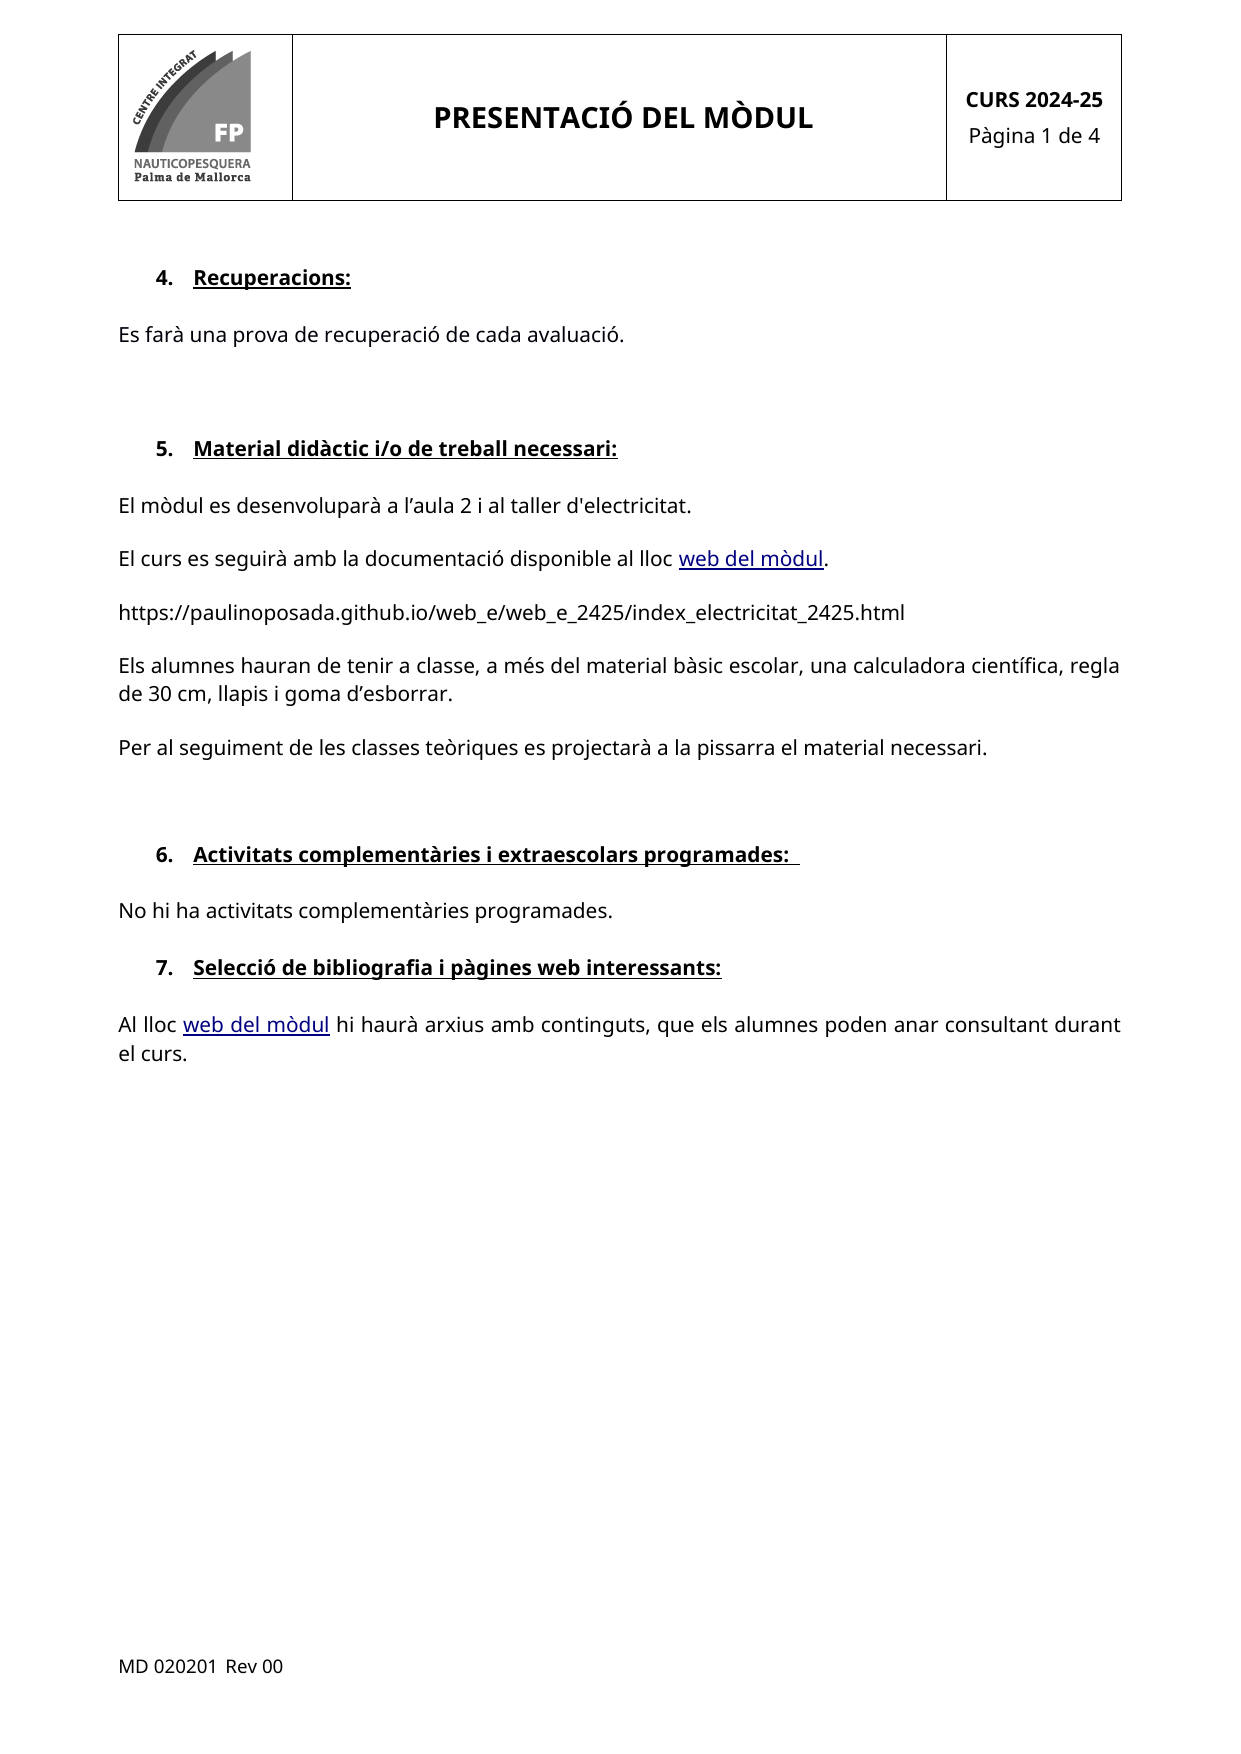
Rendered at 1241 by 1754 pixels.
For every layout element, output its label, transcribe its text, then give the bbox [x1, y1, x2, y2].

text Es farà una prova de recuperació de cada avaluació. [118, 320, 1122, 348]
text https://paulinoposada.github.io/web_e/web_e_2425/index_electricitat_2425.html [118, 598, 1122, 626]
text No hi ha activitats complementàries programades. [118, 897, 1122, 925]
text Els alumnes hauran de tenir a classe, a més del material bàsic escolar, una calculadora científica, regla de 30 cm, llapis i goma d’esborrar. [118, 651, 1122, 708]
text Per al seguiment de les classes teòriques es projectarà a la pissarra el material necessari. [118, 733, 1122, 761]
text El curs es seguirà amb la documentació disponible al lloc web del mòdul. [118, 544, 1122, 573]
list Recuperacions: [156, 263, 1122, 292]
text Al lloc web del mòdul hi haurà arxius amb continguts, que els alumnes poden anar consultant durant el curs. [118, 1010, 1122, 1067]
picture [127, 40, 256, 190]
text El mòdul es desenvoluparà a l’aula 2 i al taller d'electricitat. [118, 491, 1122, 519]
list Selecció de bibliografia i pàgines web interessants: [156, 953, 1122, 982]
list Activitats complementàries i extraescolars programades: [156, 840, 1122, 868]
list Material didàctic i/o de treball necessari: [156, 434, 1122, 462]
